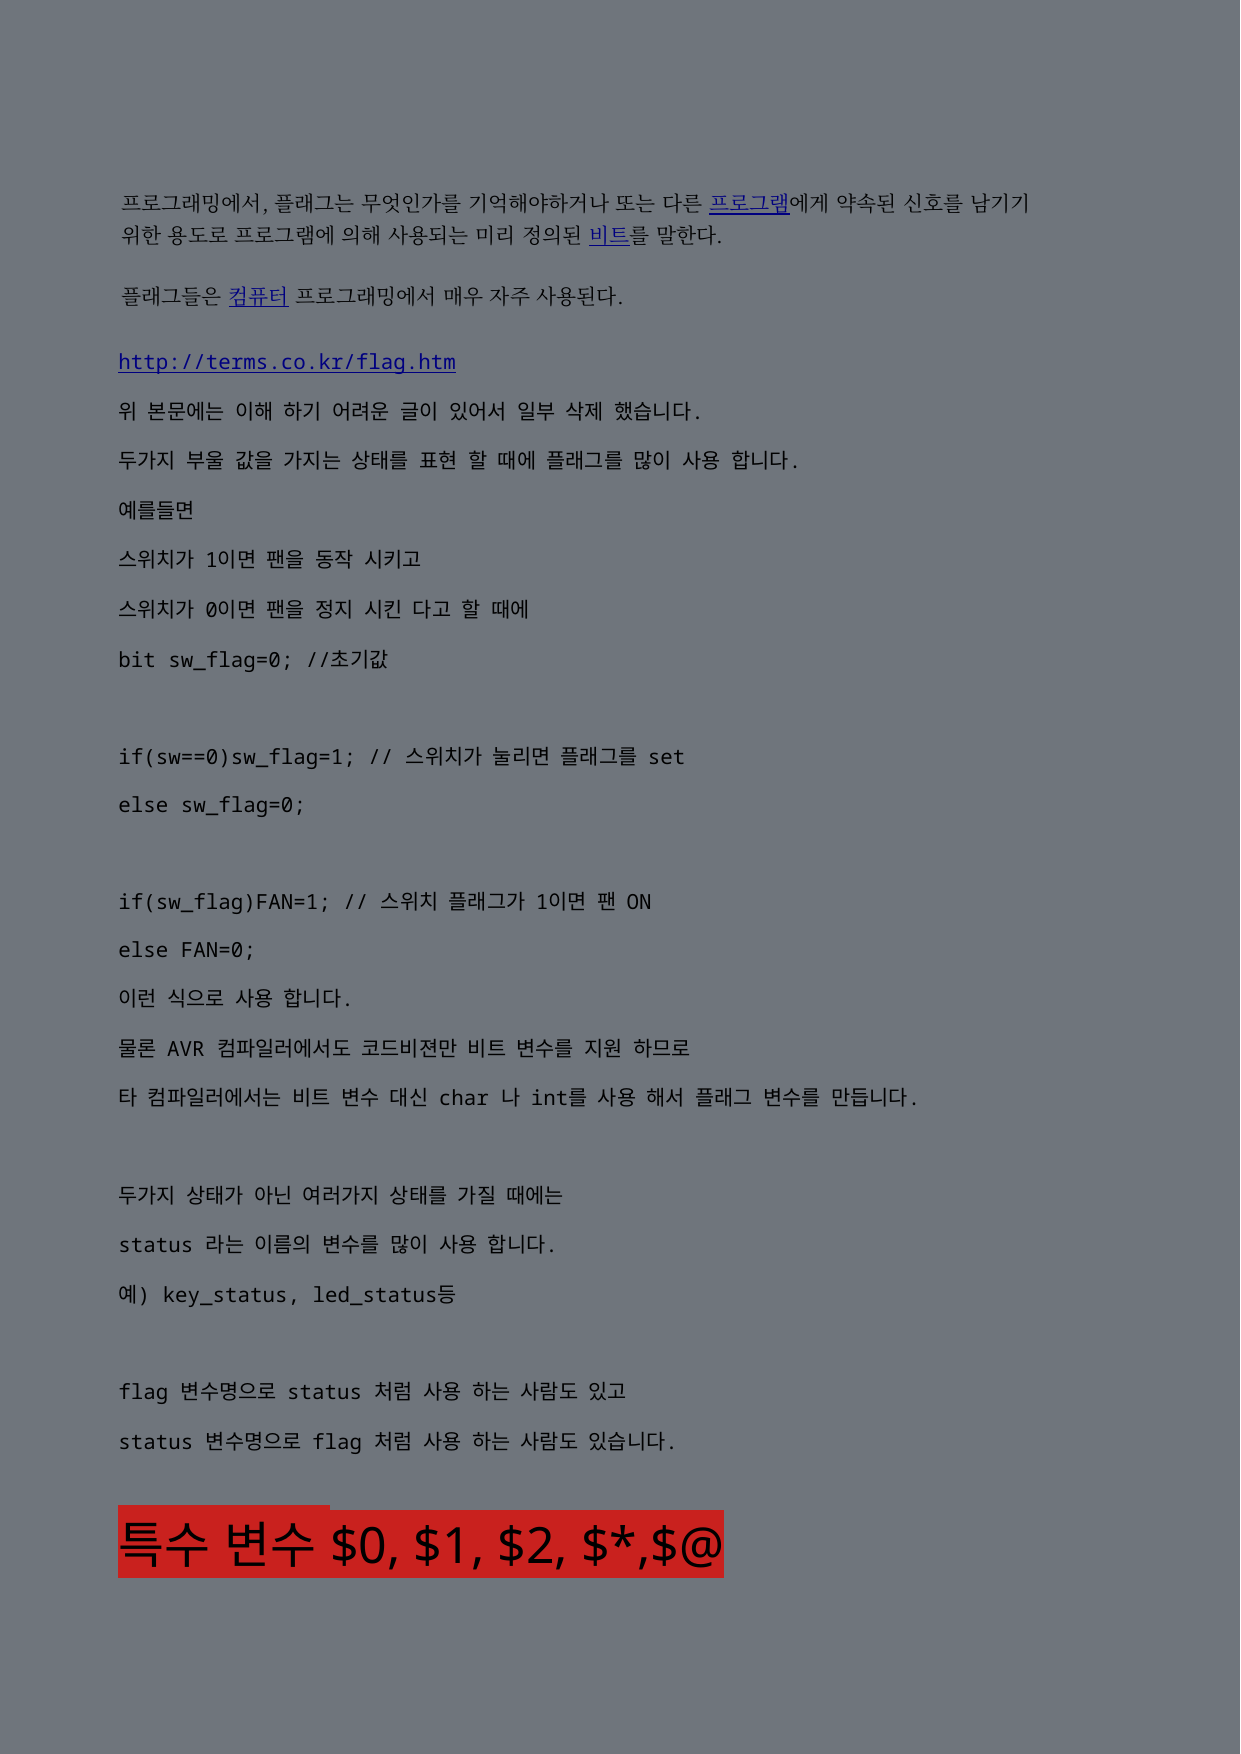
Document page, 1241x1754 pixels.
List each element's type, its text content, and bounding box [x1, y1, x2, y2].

text status 라는 이름의 변수를 많이 사용 합니다. [118, 1228, 1122, 1259]
text 스위치가 1이면 팬을 동작 시키고 [118, 544, 1122, 574]
text 위 본문에는 이해 하기 어려운 글이 있어서 일부 삭제 했습니다. [118, 395, 1122, 425]
text 두가지 부울 값을 가지는 상태를 표현 할 때에 플래그를 많이 사용 합니다. [118, 445, 1122, 475]
text http://terms.co.kr/flag.htm [118, 347, 1122, 376]
text 예를들면 [118, 494, 1122, 524]
text 스위치가 0이면 팬을 정지 시킨 다고 할 때에 [118, 593, 1122, 624]
text 특수 변수 $0, $1, $2, $*,$@ [118, 1505, 1122, 1578]
text bit sw_flag=0; //초기값 [118, 643, 1122, 673]
text else FAN=0; [118, 935, 1122, 963]
text 이런 식으로 사용 합니다. [118, 982, 1122, 1013]
text status 변수명으로 flag 처럼 사용 하는 사람도 있습니다. [118, 1425, 1122, 1455]
table_header 프로그래밍에서, 플래그는 무엇인가를 기억해야하거나 또는 다른 프로그램에게 약속된 신호를 남기기 위한 용도로 프로그램에 의해 사용되는 미리 정의된 비트를 말한다. 플래그들은 컴퓨터 프로그래밍에서 매우 자주 사용된다. [118, 184, 1056, 343]
text 두가지 상태가 아닌 여러가지 상태를 가질 때에는 [118, 1179, 1122, 1209]
text 예) key_status, led_status등 [118, 1278, 1122, 1308]
text else sw_flag=0; [118, 790, 1122, 818]
text if(sw==0)sw_flag=1; // 스위치가 눌리면 플래그를 set [118, 740, 1122, 771]
text 물론 AVR 컴파일러에서도 코드비젼만 비트 변수를 지원 하므로 [118, 1032, 1122, 1062]
text flag 변수명으로 status 처럼 사용 하는 사람도 있고 [118, 1375, 1122, 1406]
text 타 컴파일러에서는 비트 변수 대신 char 나 int를 사용 해서 플래그 변수를 만듭니다. [118, 1082, 1122, 1112]
text if(sw_flag)FAN=1; // 스위치 플래그가 1이면 팬 ON [118, 885, 1122, 916]
